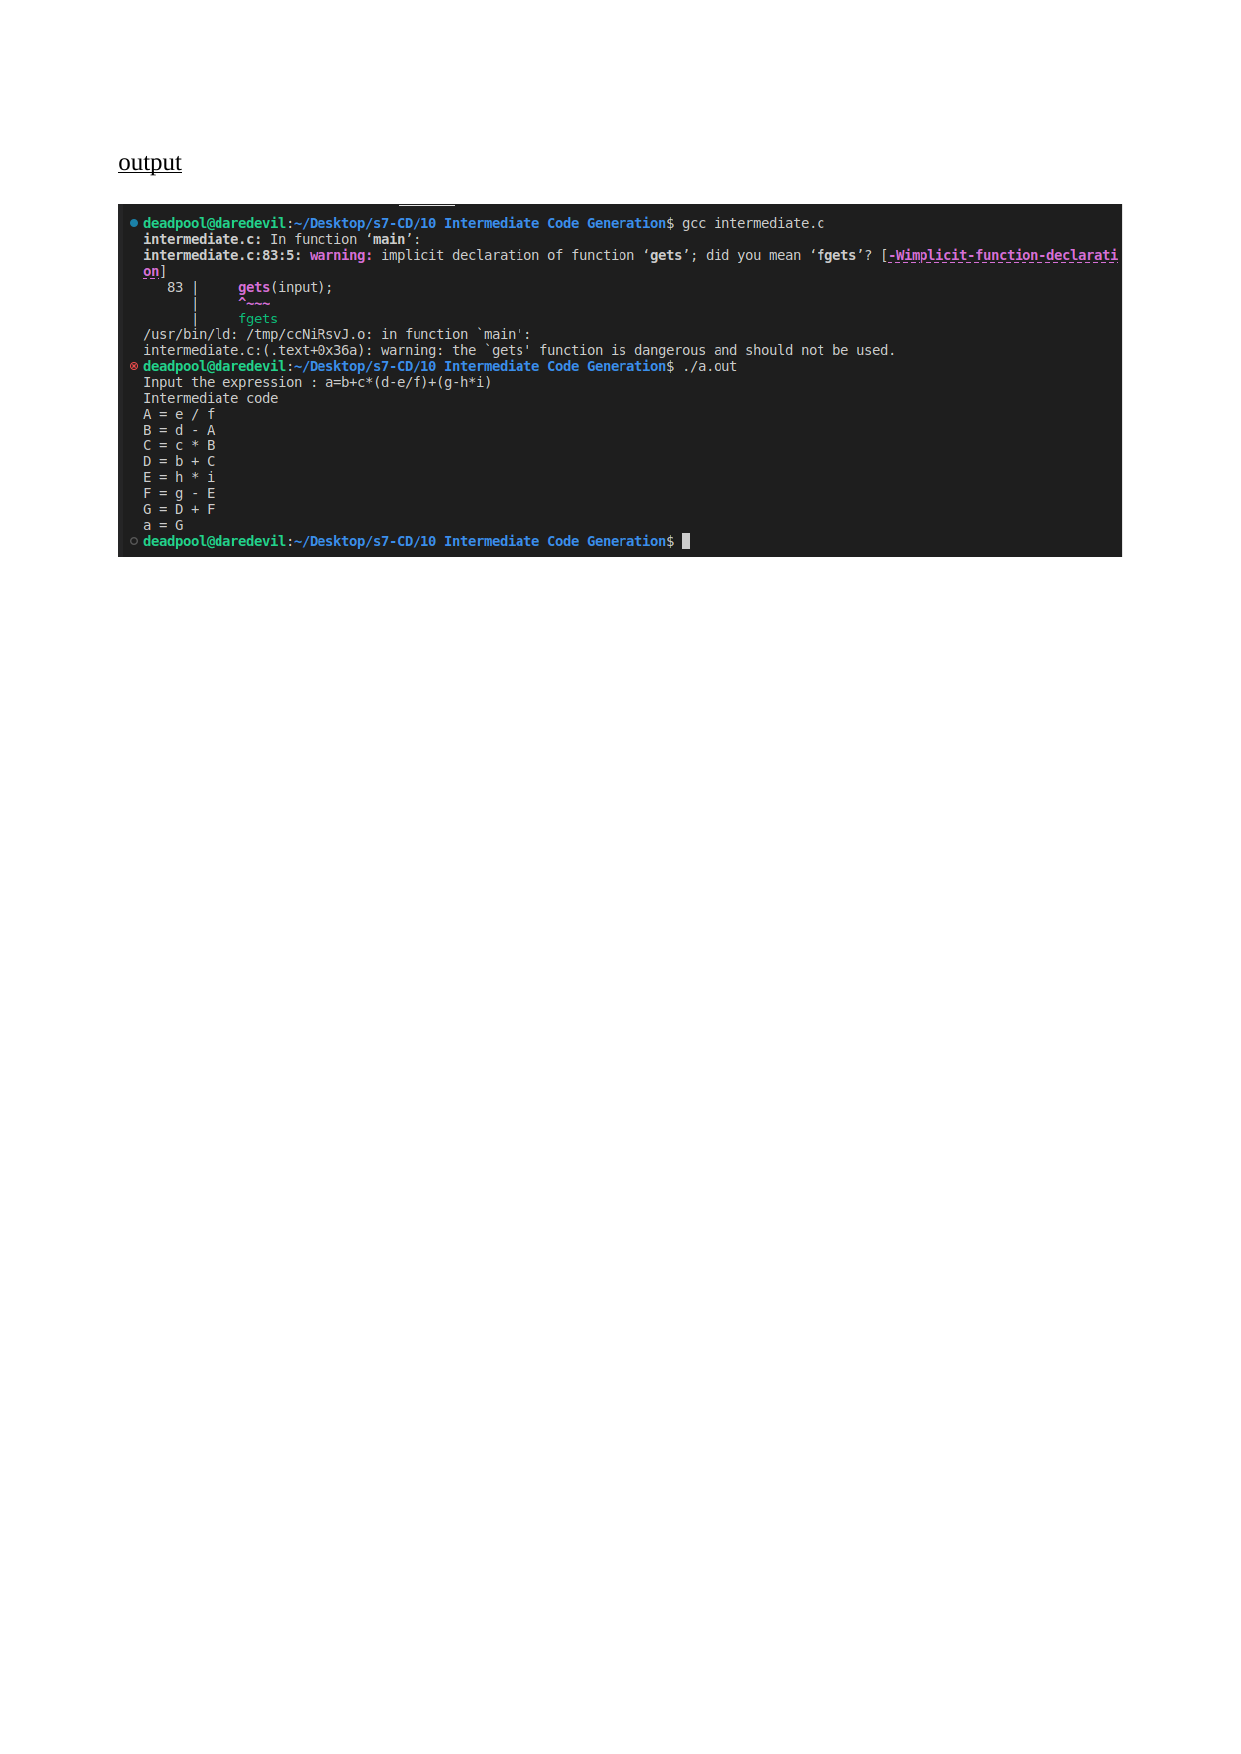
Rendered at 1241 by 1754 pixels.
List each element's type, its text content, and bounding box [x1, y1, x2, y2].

picture [118, 204, 1123, 557]
text output [118, 147, 1122, 176]
